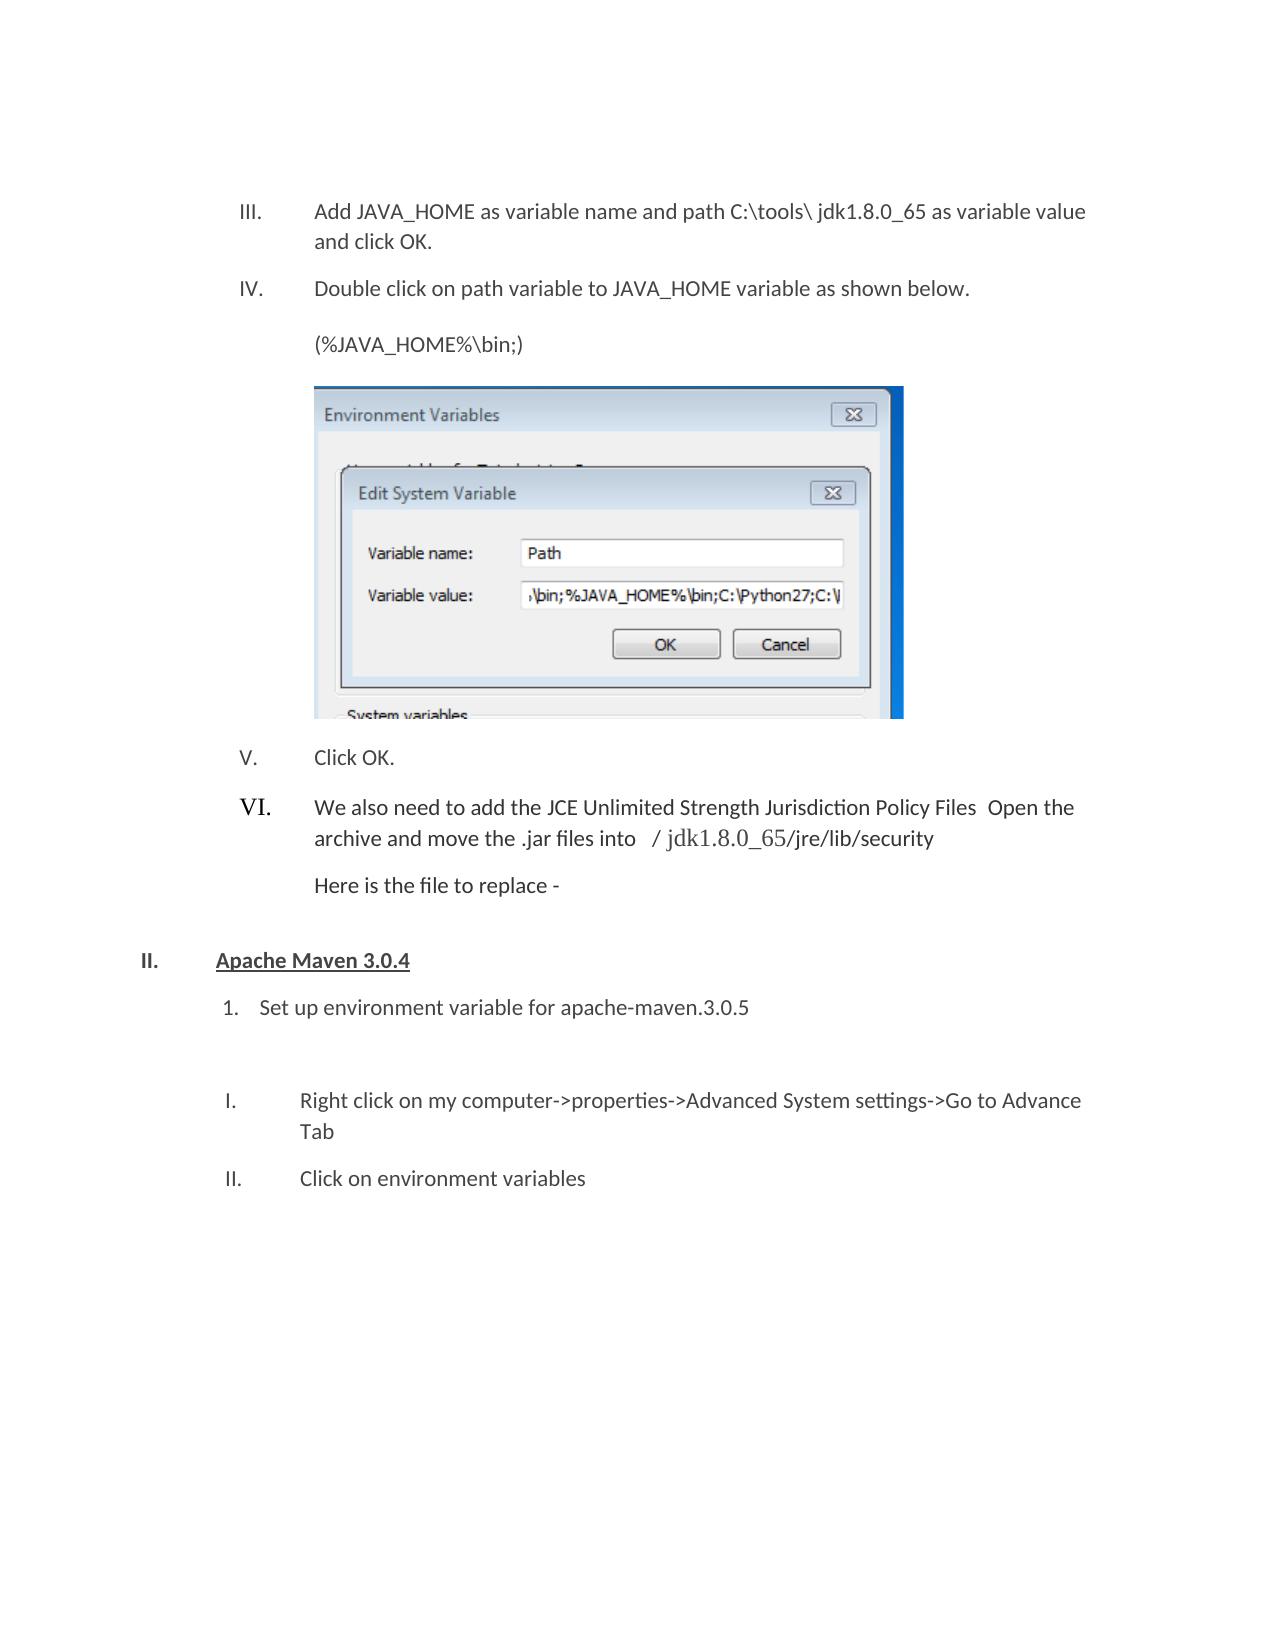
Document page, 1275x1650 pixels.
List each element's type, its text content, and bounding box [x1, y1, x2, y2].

list We also need to add the JCE Unlimited Strength Jurisdiction Policy Files Open the archive and move the .jar files into / jdk1.8.0_65/jre/lib/security [239, 790, 1116, 852]
list (%JAVA_HOME%\bin;) [314, 330, 1116, 358]
text Here is the file to replace - [314, 868, 1116, 899]
list Click on environment variables [225, 1164, 1116, 1192]
list Set up environment variable for apache-maven.3.0.5 [222, 993, 1116, 1021]
list Right click on my computer->properties->Advanced System settings->Go to Advance Tab [225, 1087, 1116, 1145]
list Double click on path variable to JAVA_HOME variable as shown below. [239, 274, 1116, 302]
list Apache Maven 3.0.4 [141, 946, 1116, 974]
list Add JAVA_HOME as variable name and path C:\tools\ jdk1.8.0_65 as variable value and click OK. [239, 197, 1116, 255]
picture [314, 386, 904, 719]
list Click OK. [239, 743, 1116, 771]
